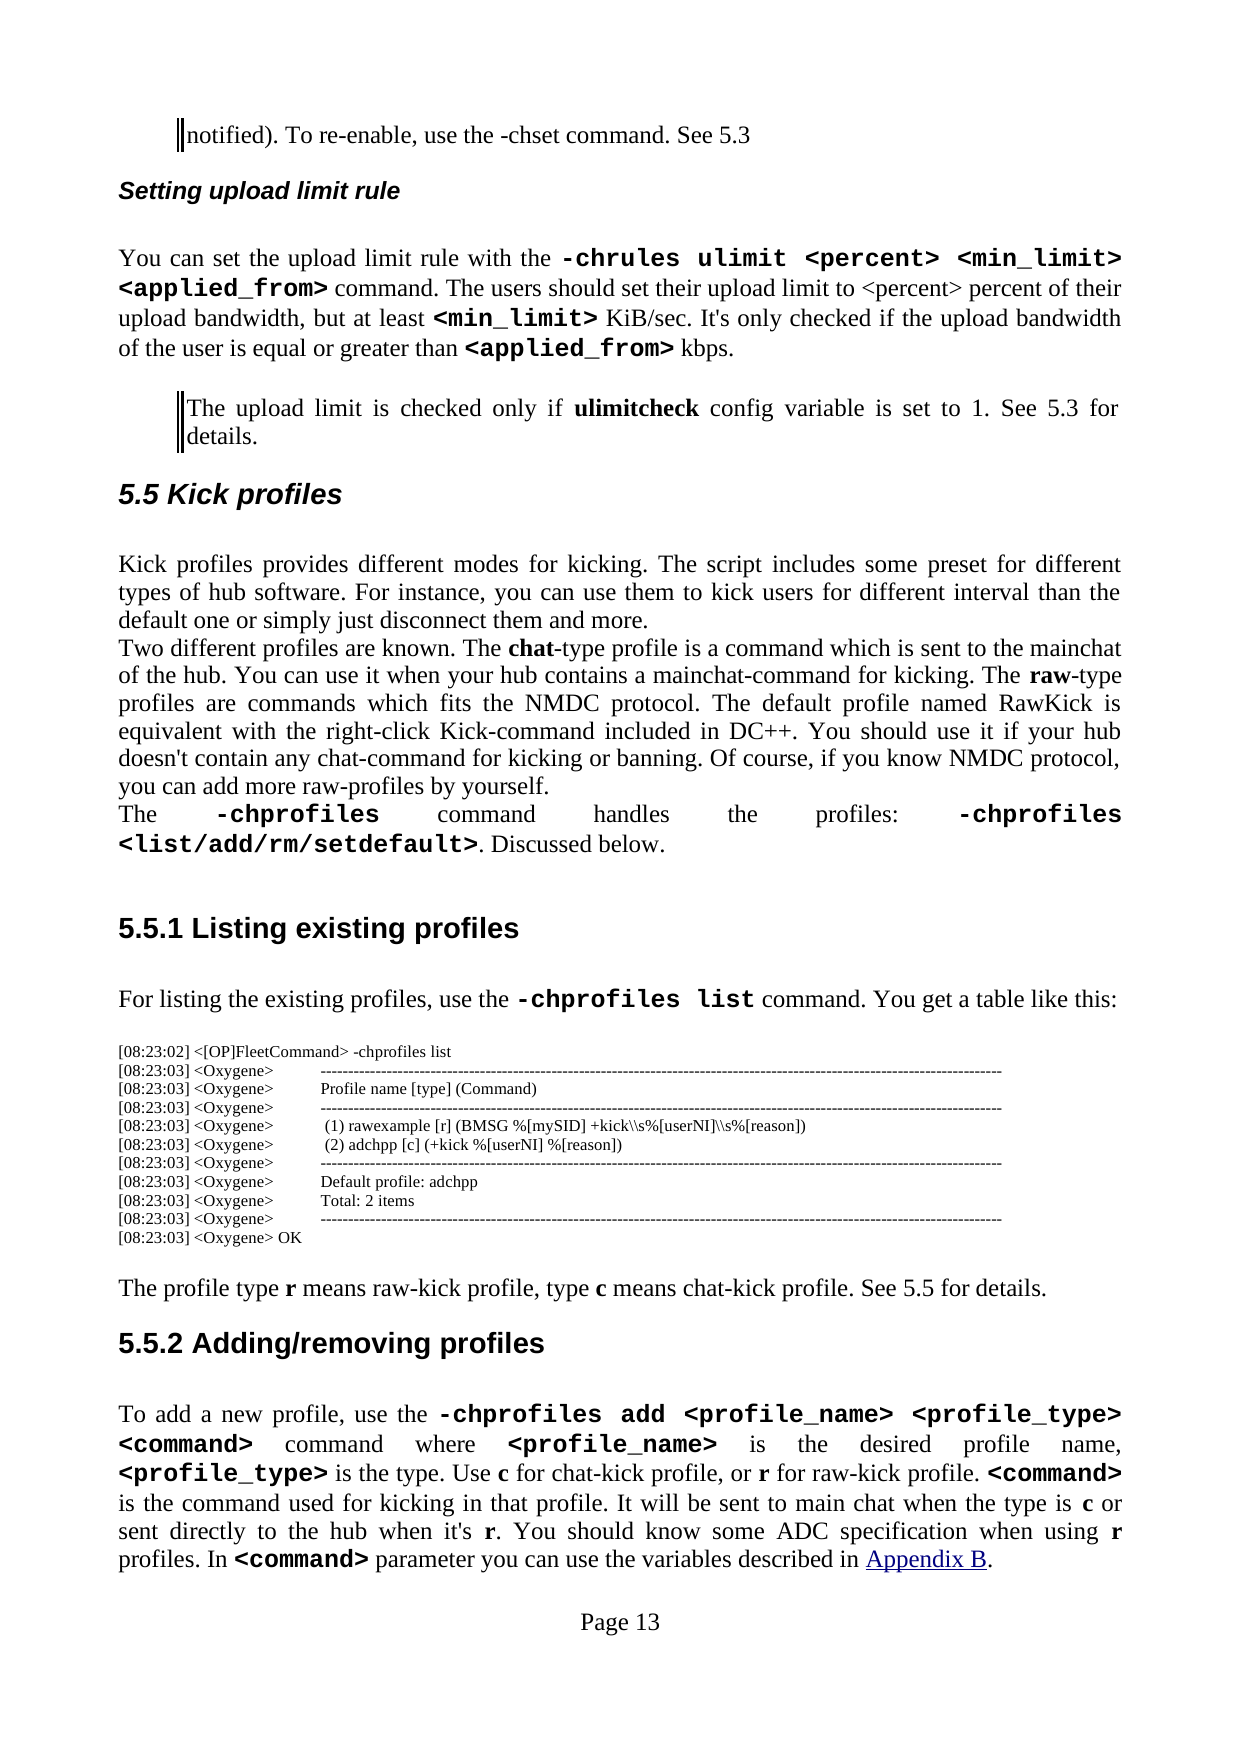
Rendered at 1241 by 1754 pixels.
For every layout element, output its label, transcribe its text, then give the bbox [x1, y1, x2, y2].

text You can set the upload limit rule with the -chrules ulimit <percent> <min_limit> <applied_from> command. The users should set their upload limit to <percent> percent of their upload bandwidth, but at least <min_limit> KiB/sec. It's only checked if the upload bandwidth of the user is equal or greater than <applied_from> kbps. [118, 244, 1122, 364]
text [08:23:03] <Oxygene> ---------------------------------------------------------------------------------------------------------------------------- [118, 1154, 1122, 1172]
subtitle 5.5.2 Adding/removing profiles [118, 1327, 1122, 1360]
text [08:23:03] <Oxygene> Profile name [type] (Command) [118, 1080, 1122, 1098]
text [08:23:03] <Oxygene> Total: 2 items [118, 1191, 1122, 1209]
text Kick profiles provides different modes for kicking. The script includes some preset for different types of hub software. For instance, you can use them to kick users for different interval than the default one or simply just disconnect them and more. [118, 551, 1122, 634]
text [08:23:03] <Oxygene> (1) rawexample [r] (BMSG %[mySID] +kick\\s%[userNI]\\s%[reason]) [118, 1117, 1122, 1135]
text The upload limit is checked only if ulimitcheck config variable is set to 1. See 5.3 for details. [184, 391, 1122, 453]
subtitle 5.5 Kick profiles [118, 478, 1122, 510]
subtitle Setting upload limit rule [118, 177, 1122, 204]
text [08:23:03] <Oxygene> OK [118, 1228, 1122, 1247]
text For listing the existing profiles, use the -chprofiles list command. You get a table like this: [118, 985, 1122, 1015]
text The profile type r means raw-kick profile, type c means chat-kick profile. See 5.5 for details. [118, 1274, 1122, 1302]
subtitle 5.5.1 Listing existing profiles [118, 912, 1122, 945]
text [08:23:03] <Oxygene> ---------------------------------------------------------------------------------------------------------------------------- [118, 1061, 1122, 1080]
text [08:23:03] <Oxygene> ---------------------------------------------------------------------------------------------------------------------------- [118, 1209, 1122, 1228]
text notified). To re-enable, use the -chset command. See 5.3 [184, 118, 1122, 152]
text To add a new profile, use the -chprofiles add <profile_name> <profile_type> <command> command where <profile_name> is the desired profile name, <profile_type> is the type. Use c for chat-kick profile, or r for raw-kick profile. <command> is the command used for kicking in that profile. It will be sent to main chat when the type is c or sent directly to the hub when it's r. You should know some ADC specification when using r profiles. In <command> parameter you can use the variables described in Appendix B. [118, 1400, 1122, 1574]
text [08:23:02] <[OP]FleetCommand> -chprofiles list [118, 1043, 1122, 1061]
text Two different profiles are known. The chat-type profile is a command which is sent to the mainchat of the hub. You can use it when your hub contains a mainchat-command for kicking. The raw-type profiles are commands which fits the NMDC protocol. The default profile named RawKick is equivalent with the right-click Kick-command included in DC++. You should use it if your hub doesn't contain any chat-command for kicking or banning. Of course, if you know NMDC protocol, you can add more raw-profiles by yourself. [118, 634, 1122, 800]
text [08:23:03] <Oxygene> Default profile: adchpp [118, 1172, 1122, 1191]
text The -chprofiles command handles the profiles: -chprofiles <list/add/rm/setdefault>. Discussed below. [118, 800, 1122, 859]
text [08:23:03] <Oxygene> (2) adchpp [c] (+kick %[userNI] %[reason]) [118, 1135, 1122, 1154]
text [08:23:03] <Oxygene> ---------------------------------------------------------------------------------------------------------------------------- [118, 1098, 1122, 1117]
